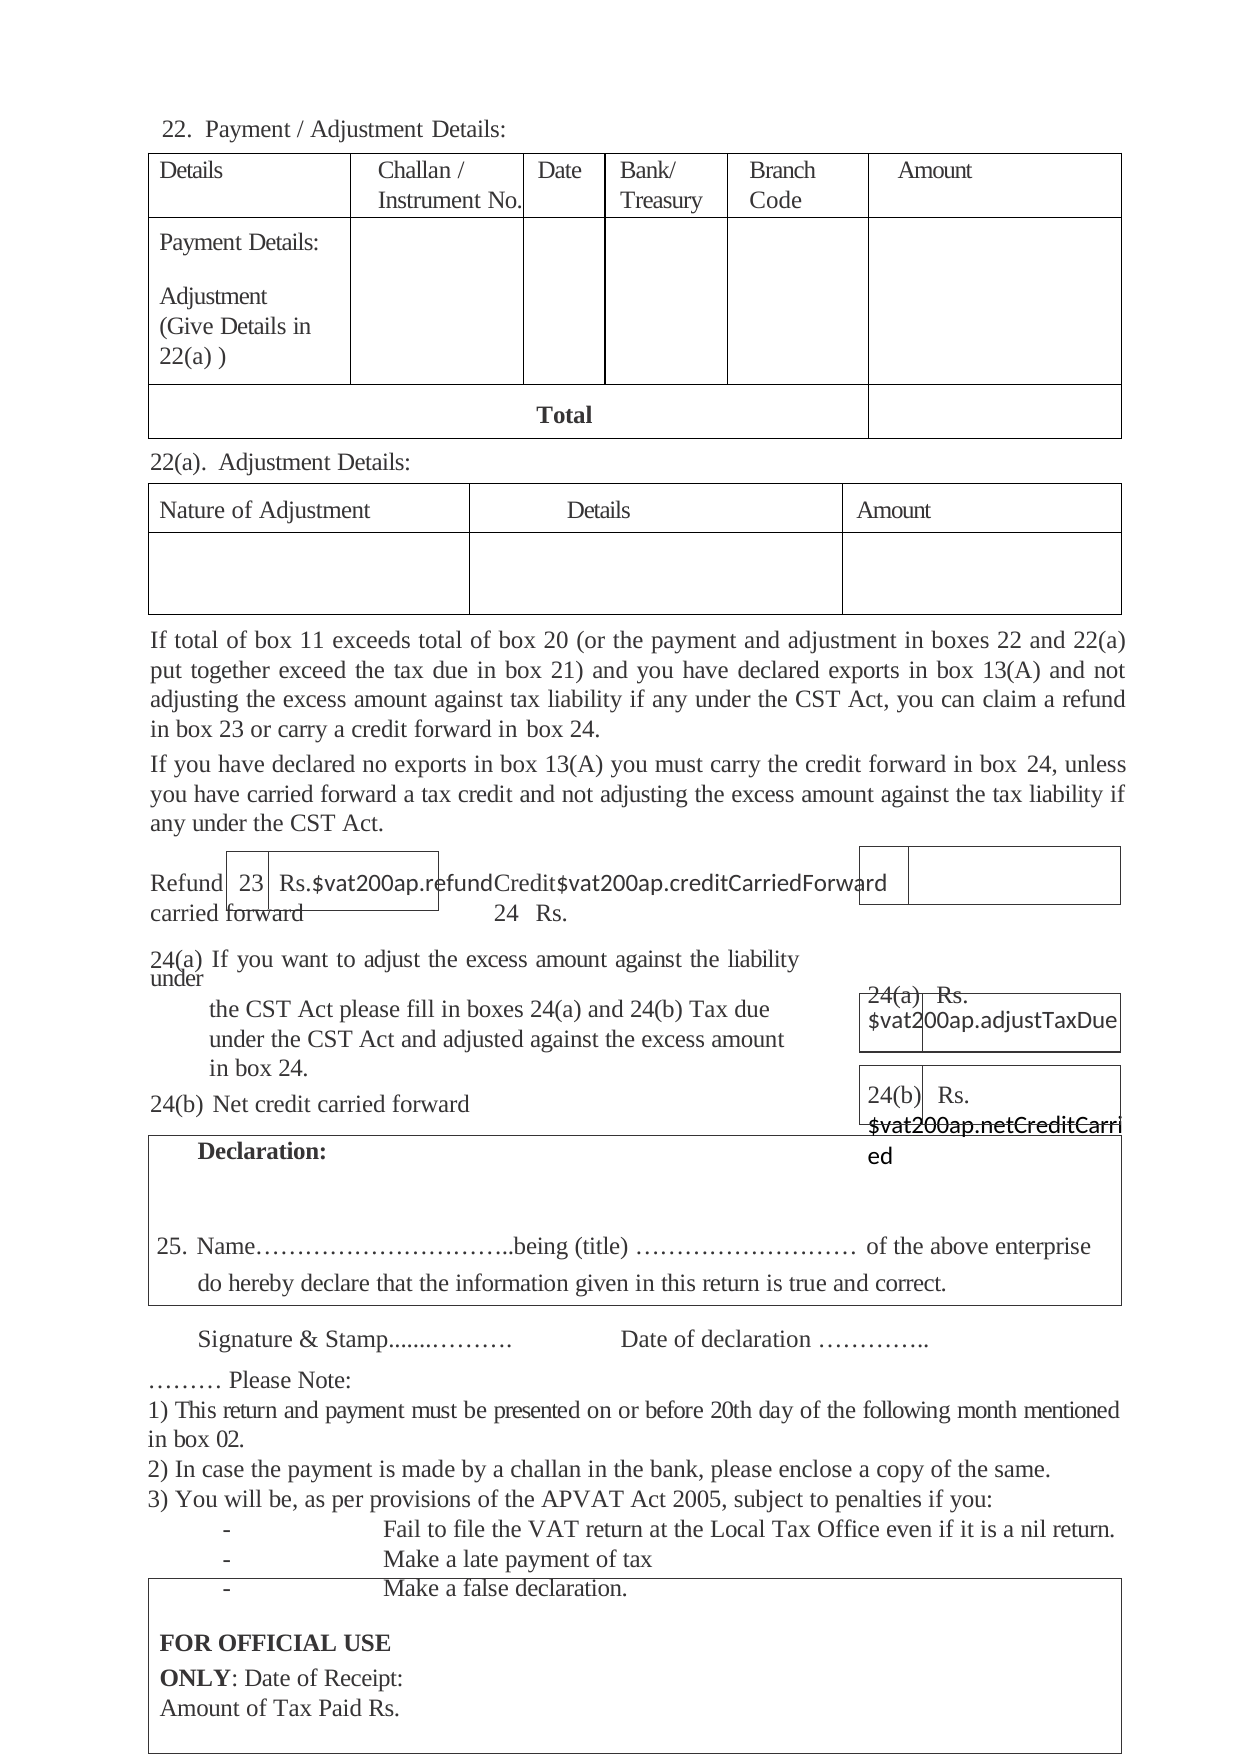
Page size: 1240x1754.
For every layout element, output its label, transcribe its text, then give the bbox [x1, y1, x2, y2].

table_cell [843, 533, 1121, 613]
text 24(b) Rs.$vat200ap.netCreditCarried [965, 1079, 1133, 1170]
table_header Nature of Adjustment [149, 484, 469, 532]
text Signature & Stamp.......………. Date of declaration …………..……… Please Note: [147, 1311, 992, 1394]
table_header Details [470, 484, 842, 532]
text Amount of Tax Paid Rs. [159, 1699, 462, 1722]
table_header Amount [843, 484, 1121, 532]
text 25. Name…………………………..being (title) ……………………… of the above enterprise do hereby declare that the information given in this return is true and correct. [156, 1231, 1114, 1297]
text 3) You will be, as per provisions of the APVAT Act 2005, subject to penalties if you: [147, 1484, 1133, 1513]
text 24(b) Rs.$vat200ap.netCreditCarried [867, 1079, 922, 1124]
text the CST Act please fill in boxes 24(a) and 24(b) Tax due under the CST Act and adjusted against the excess amount in box 24. [209, 994, 801, 1082]
table_cell Payment Details: Adjustment (Give Details in 22(a) ) [149, 218, 350, 384]
table_header Bank/ Treasury [606, 154, 727, 217]
table_header Challan / Instrument No. [351, 154, 523, 217]
text 24(b) Rs.$vat200ap.netCreditCarried [867, 1136, 1121, 1170]
text 2) In case the payment is made by a challan in the bank, please enclose a copy of the same. [147, 1454, 1133, 1483]
text - Make a false declaration. [222, 1574, 1133, 1602]
text 1) This return and payment must be presented on or before 20th day of the following month mentioned in box 02. [147, 1395, 1133, 1453]
text 24(a) If you want to adjust the excess amount against the liability under [150, 946, 800, 983]
text Refund 23 Rs.$vat200ap.refund Credit$vat200ap.creditCarriedForward carried forward 24 Rs. [150, 868, 953, 927]
table_cell Total [149, 385, 868, 437]
table_header Details [149, 154, 350, 217]
table_cell [524, 218, 604, 384]
table_header Amount [869, 154, 1121, 217]
text - Make a late payment of tax [222, 1544, 1133, 1573]
text If total of box 11 exceeds total of box 20 (or the payment and adjustment in boxes 22 and 22(a) put together exceed the tax due in box 21) and you have declared exports in box 13(A) and not adjusting the excess amount against tax liability if any under the CST Act, you can claim a refund in box 23 or carry a credit forward in box 24. [150, 625, 1126, 743]
table_header Branch Code [728, 154, 868, 217]
text 24(b) Net credit carried forward [150, 1089, 797, 1118]
text 24(a) Rs.$vat200ap.adjustTaxDue [867, 983, 1133, 1034]
text 24(b) Rs.$vat200ap.netCreditCarried [874, 1125, 963, 1135]
table_cell [470, 533, 842, 613]
table_cell [869, 385, 1121, 437]
table_cell [149, 533, 469, 613]
text 22(a). Adjustment Details: [150, 448, 1133, 476]
text Declaration: [197, 1137, 797, 1165]
table_header Date [524, 154, 604, 217]
table_cell [728, 218, 868, 384]
text If you have declared no exports in box 13(A) you must carry the credit forward in box 24, unless you have carried forward a tax credit and not adjusting the excess amount against the tax liability if any under the CST Act. [150, 749, 1126, 837]
table_cell [351, 218, 523, 384]
text FOR OFFICIAL USE ONLY: Date of Receipt: [159, 1628, 467, 1692]
text 24(b) Rs.$vat200ap.netCreditCarried [923, 1079, 1120, 1124]
table_cell [869, 218, 1121, 384]
text 22. Payment / Adjustment Details: [162, 115, 1133, 143]
table_cell [606, 218, 727, 384]
text - Fail to file the VAT return at the Local Tax Office even if it is a nil return. [222, 1514, 1133, 1543]
